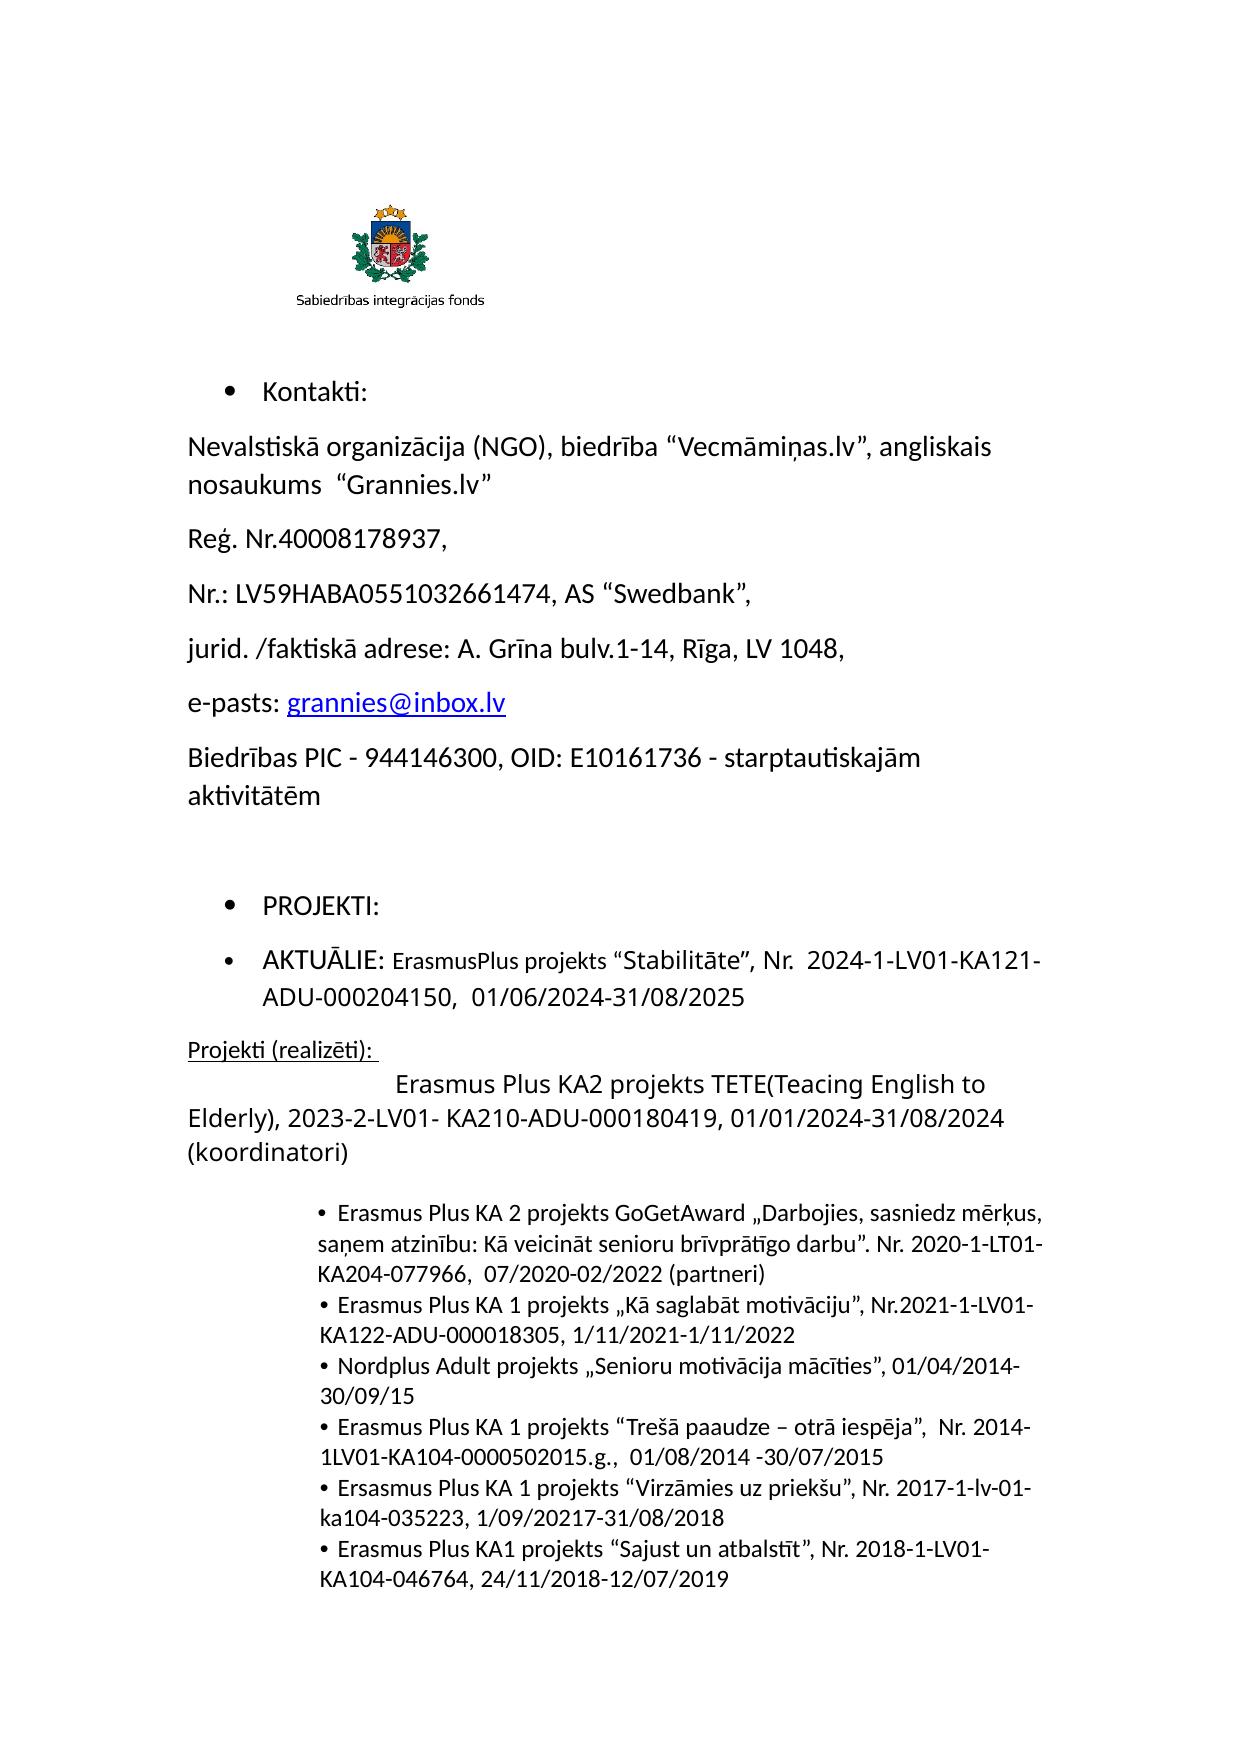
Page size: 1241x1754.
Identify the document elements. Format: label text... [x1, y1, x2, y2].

text Reģ. Nr.40008178937, [187, 520, 1053, 556]
list PROJEKTI: [225, 887, 1053, 922]
list Ersasmus Plus KA 1 projekts “Virzāmies uz priekšu”, Nr. 2017-1-lv-01-ka104-035223, 1/09/20217-31/08/2018 [319, 1472, 1053, 1533]
text Biedrības PIC - 944146300, OID: E10161736 - starptautiskajām aktivitātēm [187, 739, 1053, 813]
list Kontakti: [225, 373, 1053, 409]
list Nordplus Adult projekts „Senioru motivācija mācīties”, 01/04/2014- 30/09/15 [319, 1350, 1053, 1411]
picture [187, 150, 593, 324]
list Erasmus Plus KA 2 projekts GoGetAward „Darbojies, sasniedz mērķus, saņem atzinību: Kā veicināt senioru brīvprātīgo darbu”. Nr. 2020-1-LT01-KA204-077966, 07/2020-02/2022 (partneri) [317, 1197, 1053, 1289]
text Projekti (realizēti): [187, 1032, 1053, 1066]
list Erasmus Plus KA1 projekts “Sajust un atbalstīt”, Nr. 2018-1-LV01-KA104-046764, 24/11/2018-12/07/2019 [319, 1533, 1053, 1594]
text Nr.: LV59HABA0551032661474, AS “Swedbank”, [187, 575, 1053, 611]
text jurid. /faktiskā adrese: A. Grīna bulv.1-14, Rīga, LV 1048, [187, 630, 1053, 665]
list Erasmus Plus KA 1 projekts „Kā saglabāt motivāciju”, Nr.2021-1-LV01-KA122-ADU-000018305, 1/11/2021-1/11/2022 [319, 1289, 1053, 1350]
text Nevalstiskā organizācija (NGO), biedrība “Vecmāmiņas.lv”, angliskais nosaukums “Grannies.lv” [187, 428, 1053, 501]
text Erasmus Plus KA2 projekts TETE(Teacing English to Elderly), 2023-2-LV01- KA210-ADU-000180419, 01/01/2024-31/08/2024 (koordinatori) [187, 1066, 1053, 1168]
list AKTUĀLIE: ErasmusPlus projekts “Stabilitāte”, Nr. 2024-1-LV01-KA121-ADU-000204150, 01/06/2024-31/08/2025 [225, 941, 1053, 1013]
text e-pasts: grannies@inbox.lv [187, 684, 1053, 720]
list Erasmus Plus KA 1 projekts “Trešā paaudze – otrā iespēja”, Nr. 2014-1LV01-KA104-0000502015.g., 01/08/2014 -30/07/2015 [319, 1411, 1053, 1472]
